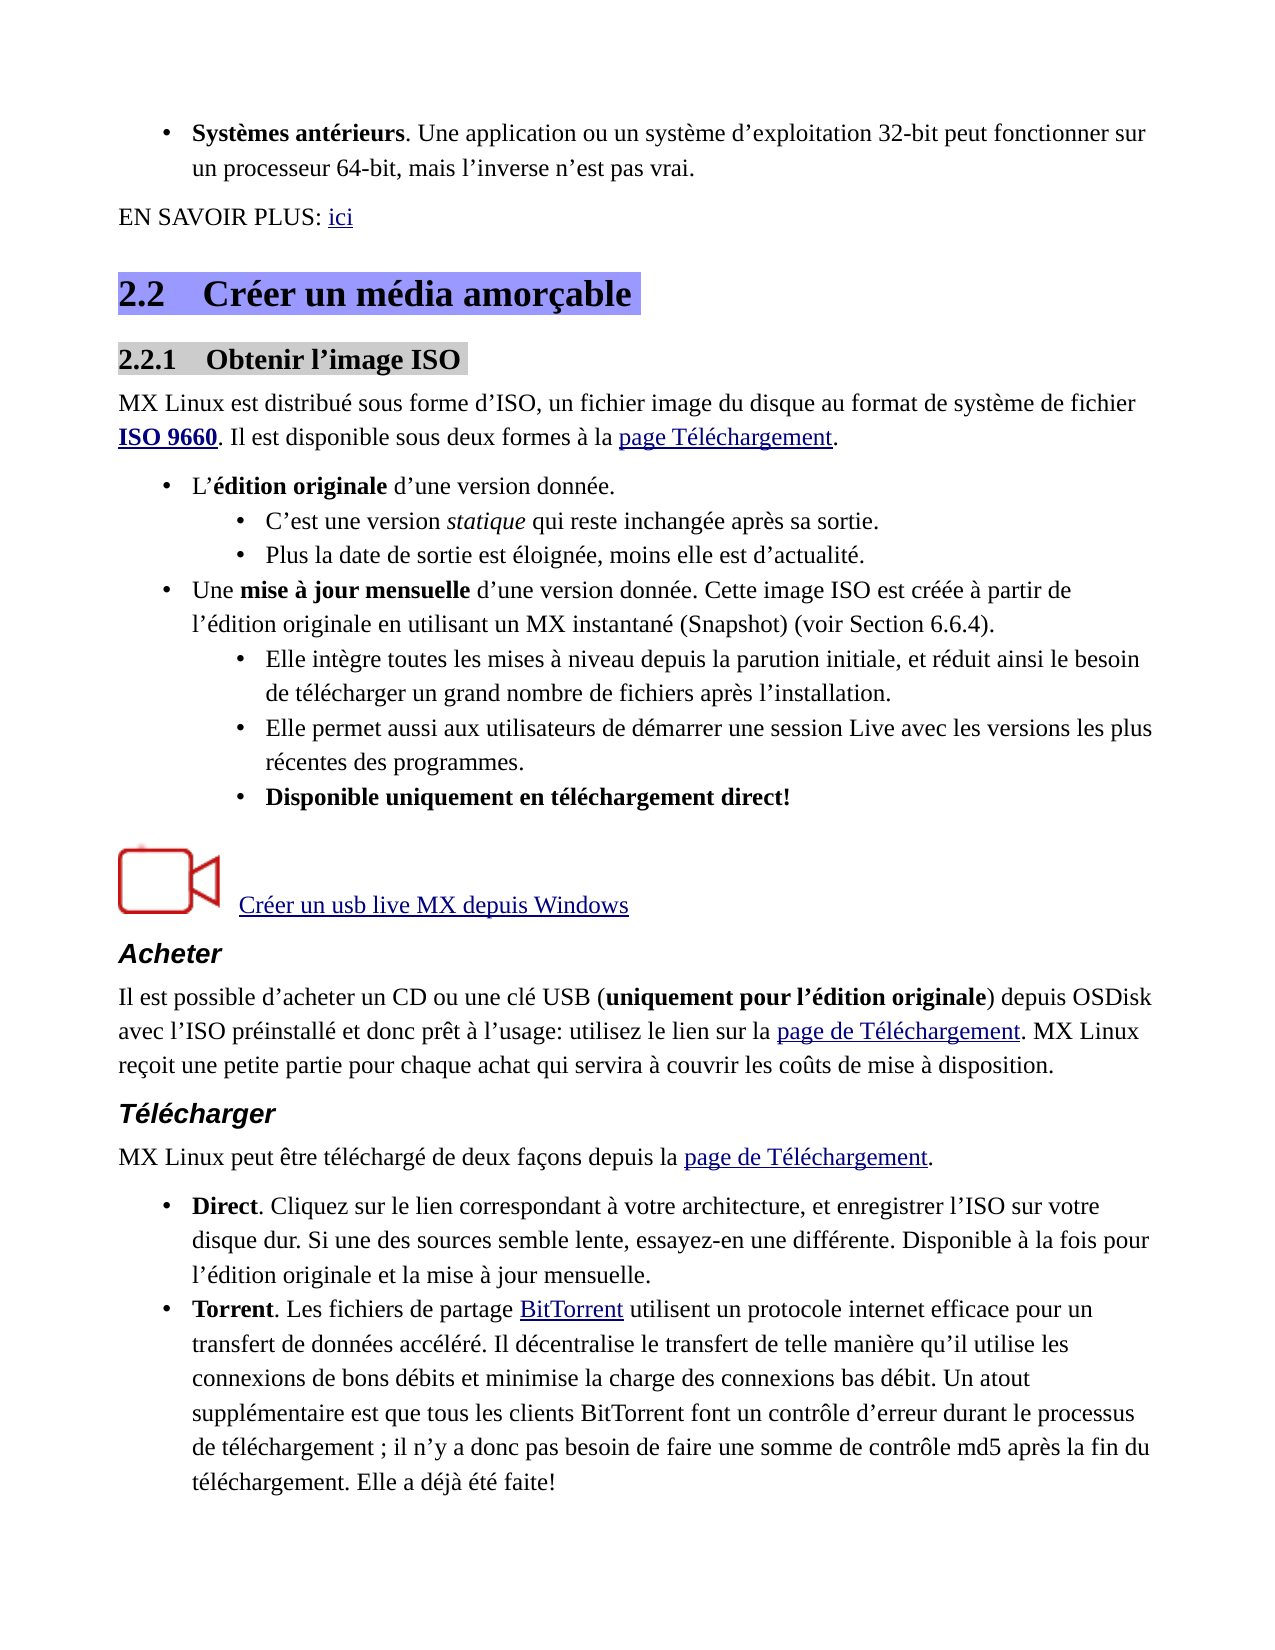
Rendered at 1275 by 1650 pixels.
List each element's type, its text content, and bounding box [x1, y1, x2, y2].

list Systèmes antérieurs. Une application ou un système d’exploitation 32-bit peut fonctionner sur un processeur 64-bit, mais l’inverse n’est pas vrai. [162, 118, 1157, 181]
picture [118, 830, 220, 914]
text Créer un usb live MX depuis Windows [118, 831, 1157, 919]
list Une mise à jour mensuelle d’une version donnée. Cette image ISO est créée à partir de l’édition originale en utilisant un MX instantané (Snapshot) (voir Section 6.6.4). [162, 575, 1157, 638]
subtitle 2.2 Créer un média amorçable [641, 272, 1157, 315]
text MX Linux peut être téléchargé de deux façons depuis la page de Téléchargement. [118, 1142, 1157, 1171]
text EN SAVOIR PLUS: ici [118, 202, 1157, 230]
list C’est une version statique qui reste inchangée après sa sortie. [236, 506, 1157, 534]
list Elle intègre toutes les mises à niveau depuis la parution initiale, et réduit ainsi le besoin de télécharger un grand nombre de fichiers après l’installation. [236, 644, 1157, 707]
list Elle permet aussi aux utilisateurs de démarrer une session Live avec les versions les plus récentes des programmes. [236, 713, 1157, 776]
subtitle 2.2.1 Obtenir l’image ISO [468, 342, 1157, 375]
subtitle Acheter [118, 937, 1157, 969]
list Direct. Cliquez sur le lien correspondant à votre architecture, et enregistrer l’ISO sur votre disque dur. Si une des sources semble lente, essayez-en une différente. Disponible à la fois pour l’édition originale et la mise à jour mensuelle. [162, 1191, 1157, 1289]
subtitle Télécharger [118, 1097, 1157, 1129]
text MX Linux est distribué sous forme d’ISO, un fichier image du disque au format de système de fichier ISO 9660. Il est disponible sous deux formes à la page Téléchargement. [118, 388, 1157, 451]
list L’édition originale d’une version donnée. [162, 471, 1157, 500]
list Plus la date de sortie est éloignée, moins elle est d’actualité. [236, 540, 1157, 569]
list Disponible uniquement en téléchargement direct! [236, 782, 1157, 810]
list Torrent. Les fichiers de partage BitTorrent utilisent un protocole internet efficace pour un transfert de données accéléré. Il décentralise le transfert de telle manière qu’il utilise les connexions de bons débits et minimise la charge des connexions bas débit. Un atout supplémentaire est que tous les clients BitTorrent font un contrôle d’erreur durant le processus de téléchargement ; il n’y a donc pas besoin de faire une somme de contrôle md5 après la fin du téléchargement. Elle a déjà été faite! [162, 1294, 1157, 1496]
text Il est possible d’acheter un CD ou une clé USB (uniquement pour l’édition originale) depuis OSDisk avec l’ISO préinstallé et donc prêt à l’usage: utilisez le lien sur la page de Téléchargement. MX Linux reçoit une petite partie pour chaque achat qui servira à couvrir les coûts de mise à disposition. [118, 982, 1157, 1079]
